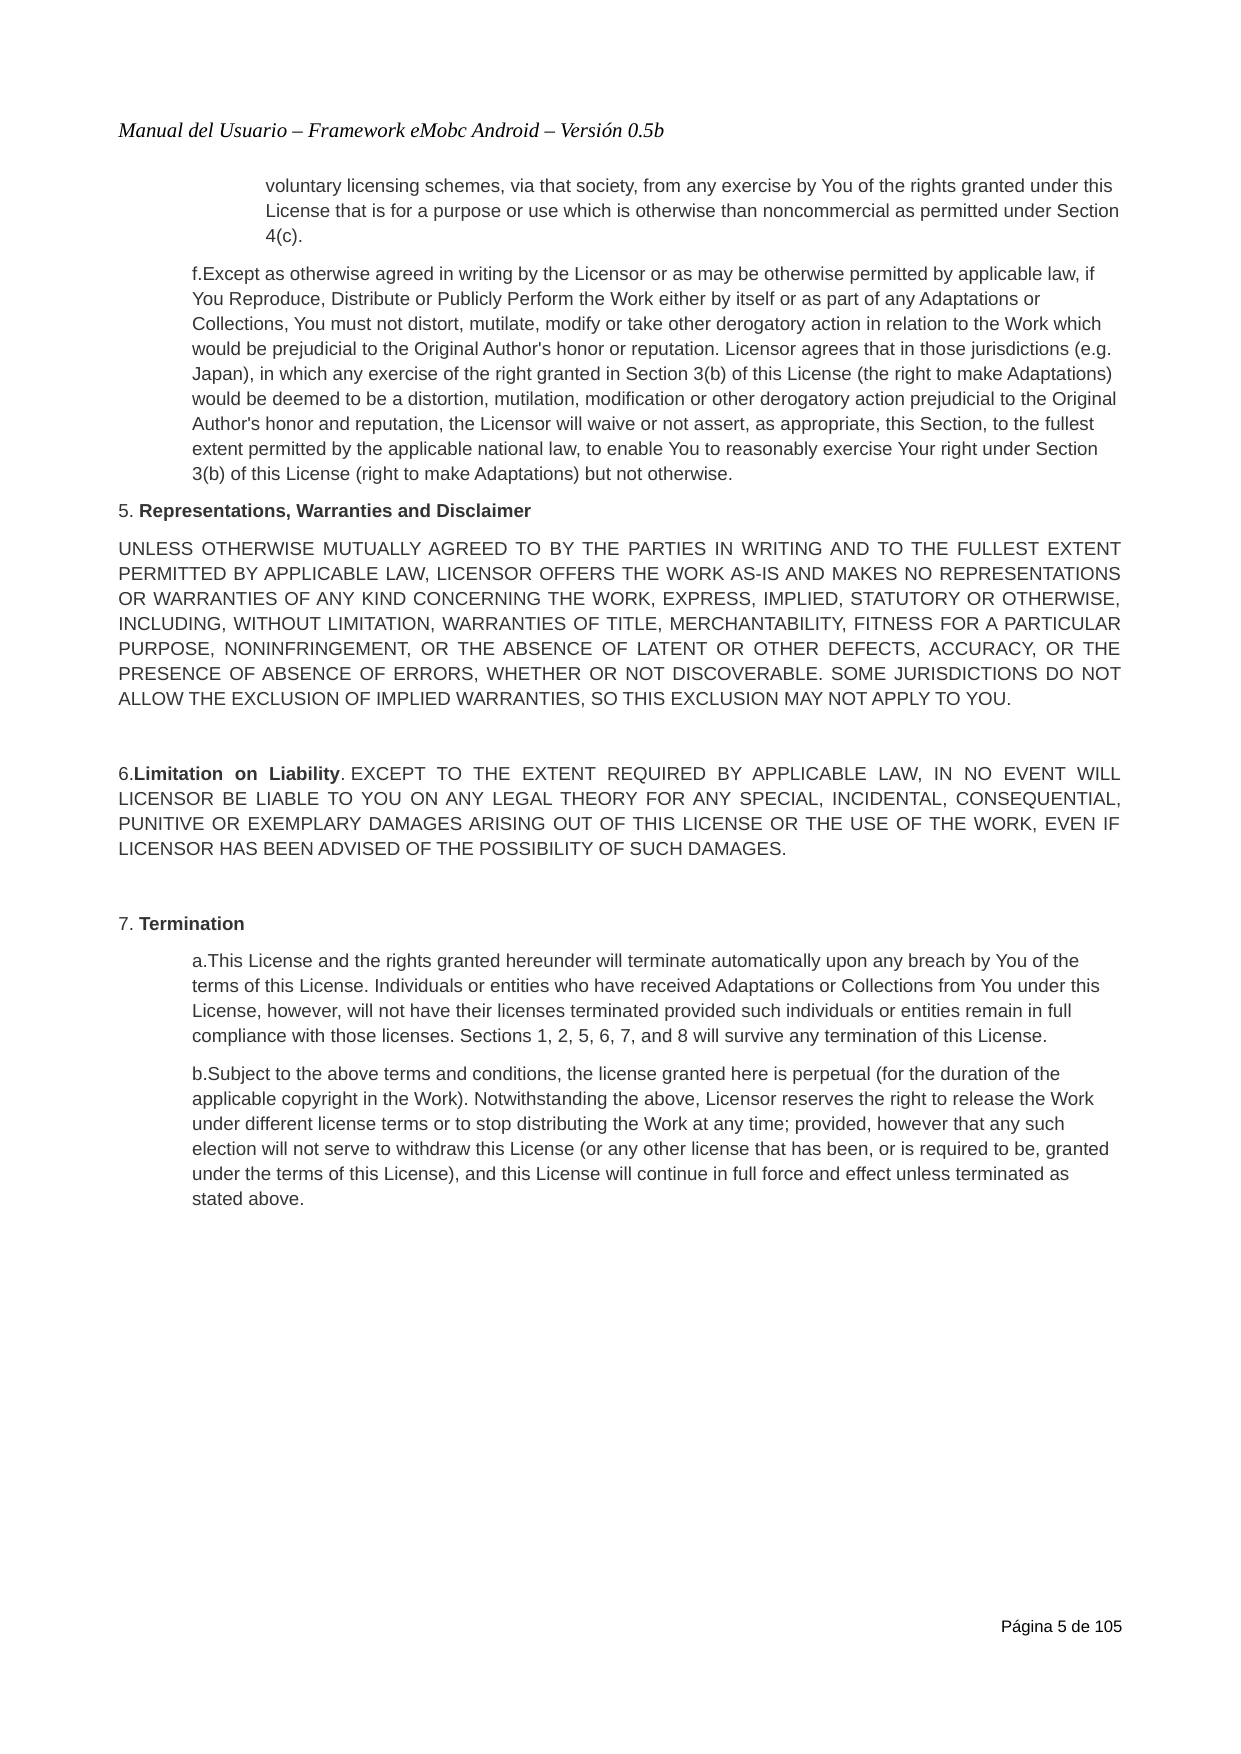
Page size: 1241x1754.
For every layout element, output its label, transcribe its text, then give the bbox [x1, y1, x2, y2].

list 6.Limitation on Liability. EXCEPT TO THE EXTENT REQUIRED BY APPLICABLE LAW, IN NO EVENT WILL LICENSOR BE LIABLE TO YOU ON ANY LEGAL THEORY FOR ANY SPECIAL, INCIDENTAL, CONSEQUENTIAL, PUNITIVE OR EXEMPLARY DAMAGES ARISING OUT OF THIS LICENSE OR THE USE OF THE WORK, EVEN IF LICENSOR HAS BEEN ADVISED OF THE POSSIBILITY OF SUCH DAMAGES. [118, 759, 1122, 859]
text 5. Representations, Warranties and Disclaimer [118, 497, 1122, 522]
list This License and the rights granted hereunder will terminate automatically upon any breach by You of the terms of this License. Individuals or entities who have received Adaptations or Collections from You under this License, however, will not have their licenses terminated provided such individuals or entities remain in full compliance with those licenses. Sections 1, 2, 5, 6, 7, and 8 will survive any termination of this License. [118, 947, 1122, 1047]
list Subject to the above terms and conditions, the license granted here is perpetual (for the duration of the applicable copyright in the Work). Notwithstanding the above, Licensor reserves the right to release the Work under different license terms or to stop distributing the Work at any time; provided, however that any such election will not serve to withdraw this License (or any other license that has been, or is required to be, granted under the terms of this License), and this License will continue in full force and effect unless terminated as stated above. [118, 1059, 1122, 1209]
text 7. Termination [118, 909, 1122, 934]
list voluntary licensing schemes, via that society, from any exercise by You of the rights granted under this License that is for a purpose or use which is otherwise than noncommercial as permitted under Section 4(c). [118, 172, 1122, 247]
text UNLESS OTHERWISE MUTUALLY AGREED TO BY THE PARTIES IN WRITING AND TO THE FULLEST EXTENT PERMITTED BY APPLICABLE LAW, LICENSOR OFFERS THE WORK AS-IS AND MAKES NO REPRESENTATIONS OR WARRANTIES OF ANY KIND CONCERNING THE WORK, EXPRESS, IMPLIED, STATUTORY OR OTHERWISE, INCLUDING, WITHOUT LIMITATION, WARRANTIES OF TITLE, MERCHANTABILITY, FITNESS FOR A PARTICULAR PURPOSE, NONINFRINGEMENT, OR THE ABSENCE OF LATENT OR OTHER DEFECTS, ACCURACY, OR THE PRESENCE OF ABSENCE OF ERRORS, WHETHER OR NOT DISCOVERABLE. SOME JURISDICTIONS DO NOT ALLOW THE EXCLUSION OF IMPLIED WARRANTIES, SO THIS EXCLUSION MAY NOT APPLY TO YOU. [118, 534, 1122, 709]
list Except as otherwise agreed in writing by the Licensor or as may be otherwise permitted by applicable law, if You Reproduce, Distribute or Publicly Perform the Work either by itself or as part of any Adaptations or Collections, You must not distort, mutilate, modify or take other derogatory action in relation to the Work which would be prejudicial to the Original Author's honor or reputation. Licensor agrees that in those jurisdictions (e.g. Japan), in which any exercise of the right granted in Section 3(b) of this License (the right to make Adaptations) would be deemed to be a distortion, mutilation, modification or other derogatory action prejudicial to the Original Author's honor and reputation, the Licensor will waive or not assert, as appropriate, this Section, to the fullest extent permitted by the applicable national law, to enable You to reasonably exercise Your right under Section 3(b) of this License (right to make Adaptations) but not otherwise. [118, 259, 1122, 484]
